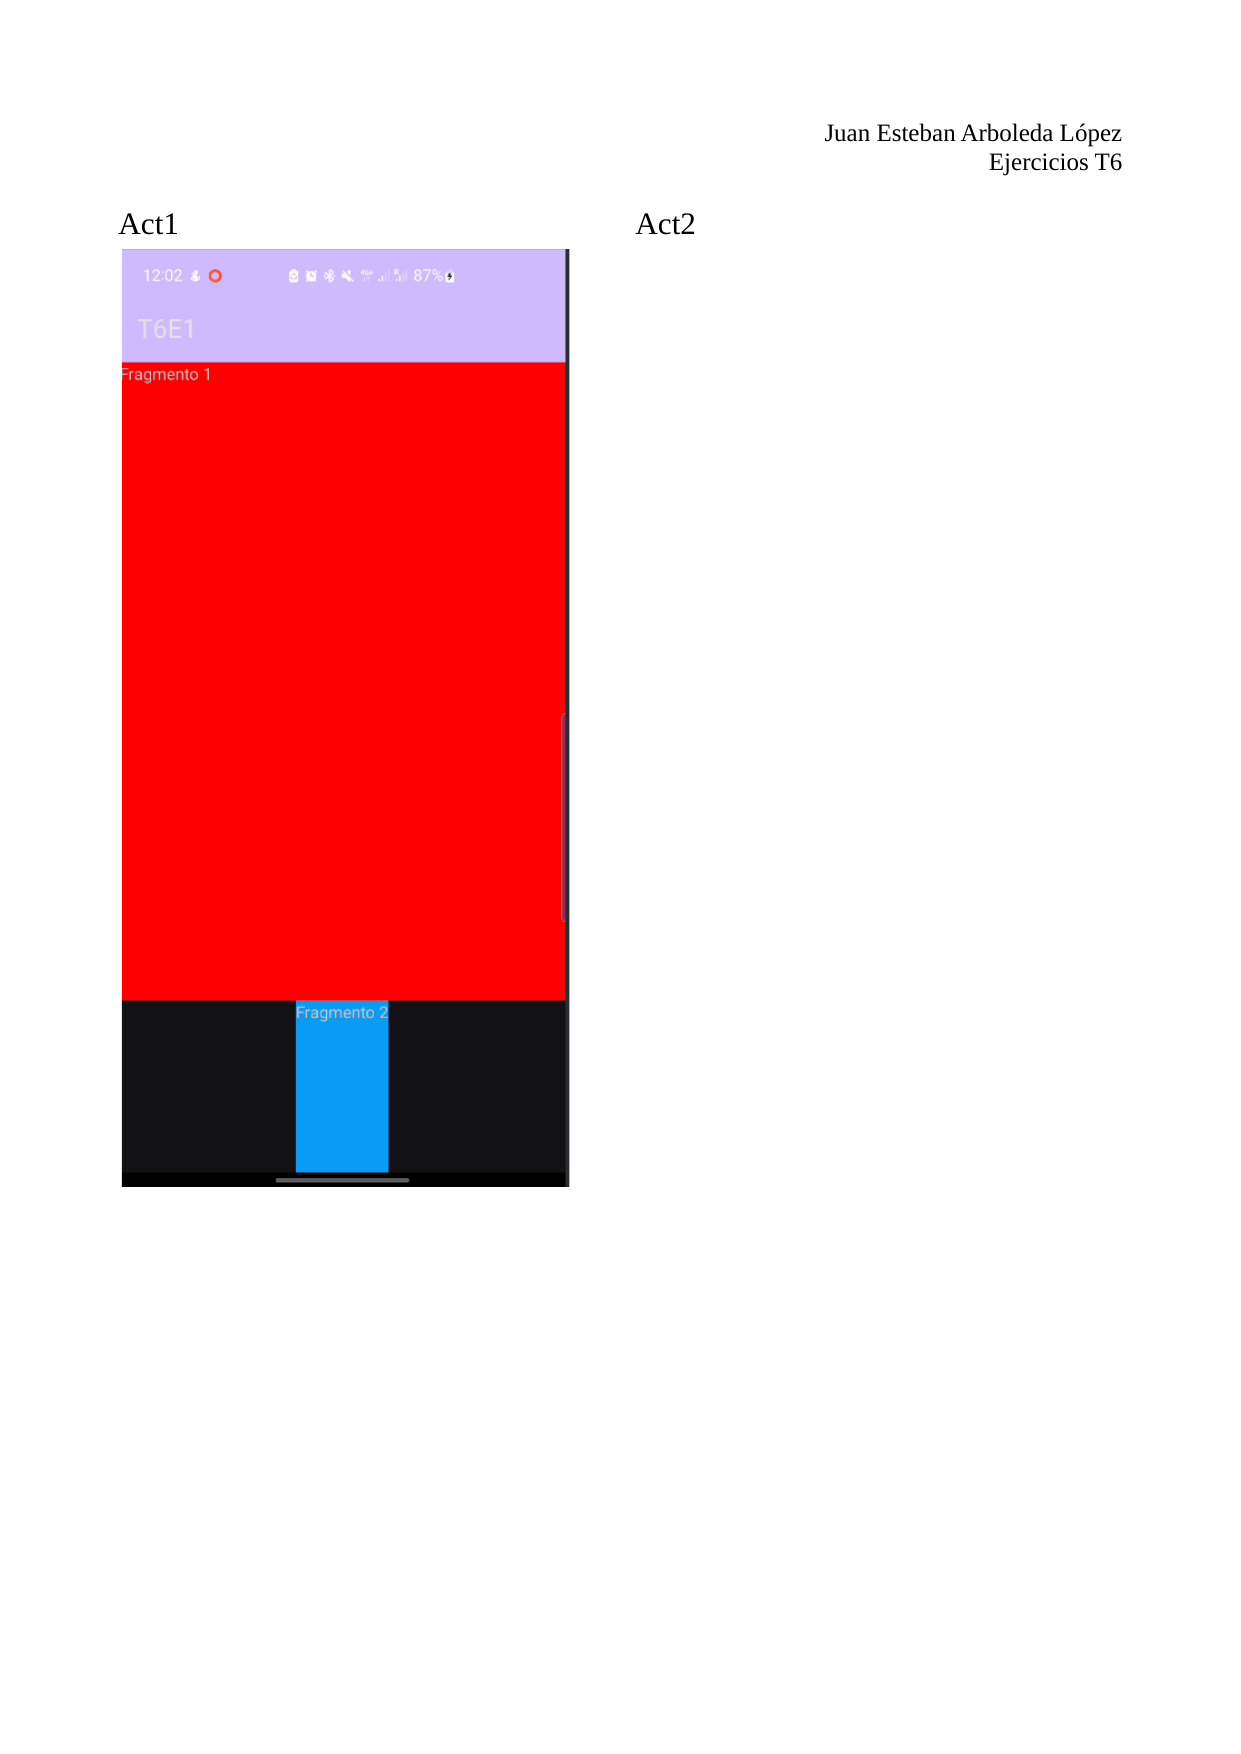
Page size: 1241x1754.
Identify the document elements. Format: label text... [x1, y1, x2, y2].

picture [121, 249, 570, 1187]
text Act1 Act2 [118, 205, 1122, 241]
